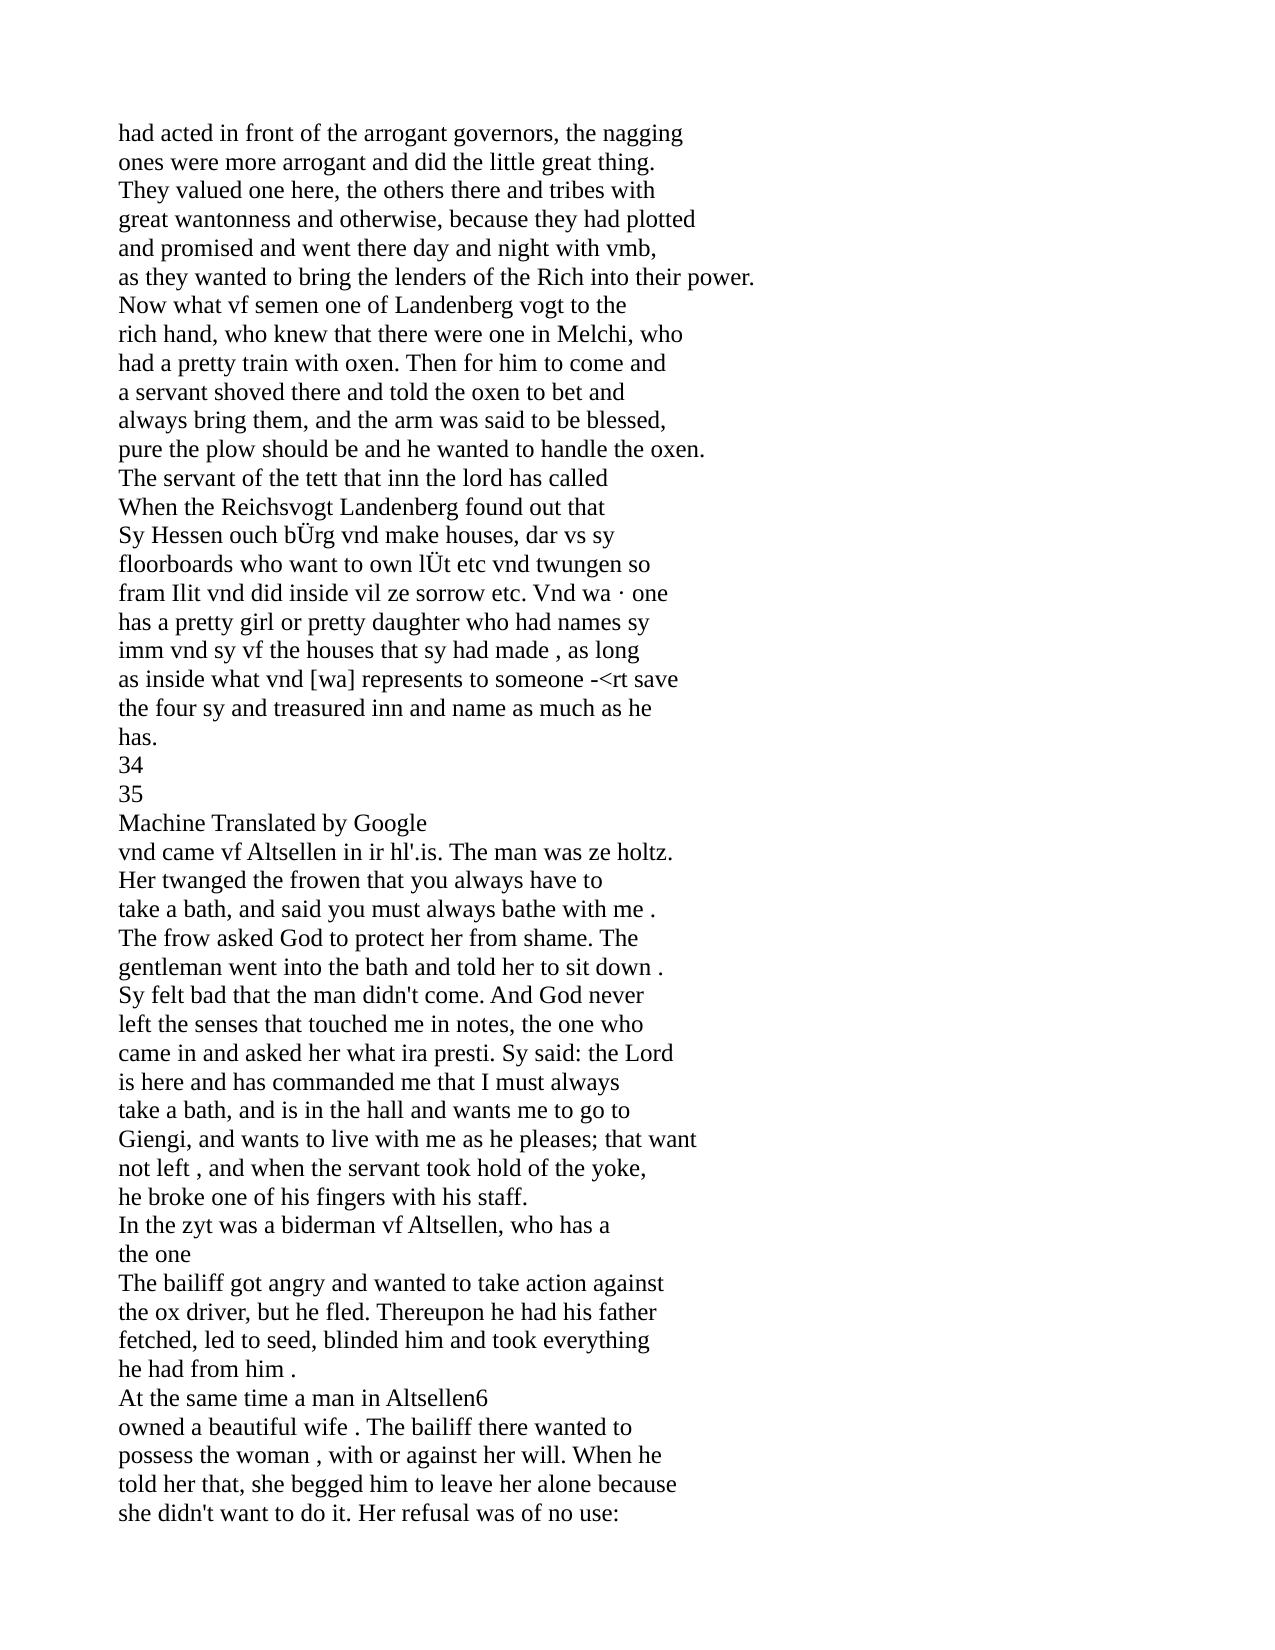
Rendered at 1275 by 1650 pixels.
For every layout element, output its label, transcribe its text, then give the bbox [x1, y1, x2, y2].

text In the zyt was a biderman vf Altsellen, who has a [118, 1211, 1157, 1239]
text the one [118, 1239, 1157, 1268]
text has a pretty girl or pretty daughter who had names sy [118, 607, 1157, 636]
text had acted in front of the arrogant governors, the nagging [118, 118, 1157, 147]
text left the senses that touched me in notes, the one who [118, 1009, 1157, 1038]
text They valued one here, the others there and tribes with [118, 176, 1157, 204]
text has. [118, 722, 1157, 751]
text as they wanted to bring the lenders of the Rich into their power. [118, 262, 1157, 291]
text gentleman went into the bath and told her to sit down . [118, 952, 1157, 981]
text and promised and went there day and night with vmb, [118, 233, 1157, 262]
text 34 [118, 751, 1157, 779]
text the ox driver, but he fled. Thereupon he had his father [118, 1297, 1157, 1326]
text is here and has commanded me that I must always [118, 1067, 1157, 1096]
text possess the woman , with or against her will. When he [118, 1441, 1157, 1469]
text The servant of the tett that inn the lord has called [118, 463, 1157, 492]
text At the same time a man in Altsellen6 [118, 1383, 1157, 1412]
text The bailiff got angry and wanted to take action against [118, 1268, 1157, 1297]
text Giengi, and wants to live with me as he pleases; that want [118, 1124, 1157, 1153]
text told her that, she begged him to leave her alone because [118, 1469, 1157, 1498]
text always bring them, and the arm was said to be blessed, [118, 406, 1157, 434]
text Now what vf semen one of Landenberg vogt to the [118, 291, 1157, 319]
text Sy felt bad that the man didn't come. And God never [118, 981, 1157, 1009]
text fram Ilit vnd did inside vil ze sorrow etc. Vnd wa · one [118, 578, 1157, 607]
text he had from him . [118, 1354, 1157, 1383]
text Machine Translated by Google [118, 808, 1157, 837]
text great wantonness and otherwise, because they had plotted [118, 204, 1157, 233]
text floorboards who want to own lÜt etc vnd twungen so [118, 549, 1157, 578]
text fetched, led to seed, blinded him and took everything [118, 1326, 1157, 1354]
text take a bath, and said you must always bathe with me . [118, 894, 1157, 923]
text she didn't want to do it. Her refusal was of no use: [118, 1498, 1157, 1527]
text came in and asked her what ira presti. Sy said: the Lord [118, 1038, 1157, 1067]
text the four sy and treasured inn and name as much as he [118, 693, 1157, 722]
text 35 [118, 779, 1157, 808]
text had a pretty train with oxen. Then for him to come and [118, 348, 1157, 377]
text he broke one of his fingers with his staff. [118, 1182, 1157, 1211]
text owned a beautiful wife . The bailiff there wanted to [118, 1412, 1157, 1441]
text not left , and when the servant took hold of the yoke, [118, 1153, 1157, 1182]
text rich hand, who knew that there were one in Melchi, who [118, 319, 1157, 348]
text imm vnd sy vf the houses that sy had made , as long [118, 636, 1157, 664]
text take a bath, and is in the hall and wants me to go to [118, 1096, 1157, 1124]
text When the Reichsvogt Landenberg found out that [118, 492, 1157, 521]
text Her twanged the frowen that you always have to [118, 866, 1157, 894]
text a servant shoved there and told the oxen to bet and [118, 377, 1157, 406]
text Sy Hessen ouch bÜrg vnd make houses, dar vs sy [118, 521, 1157, 549]
text pure the plow should be and he wanted to handle the oxen. [118, 434, 1157, 463]
text vnd came vf Altsellen in ir hl'.is. The man was ze holtz. [118, 837, 1157, 866]
text ones were more arrogant and did the little great thing. [118, 147, 1157, 176]
text The frow asked God to protect her from shame. The [118, 923, 1157, 952]
text as inside what vnd [wa] represents to someone -<rt save [118, 664, 1157, 693]
